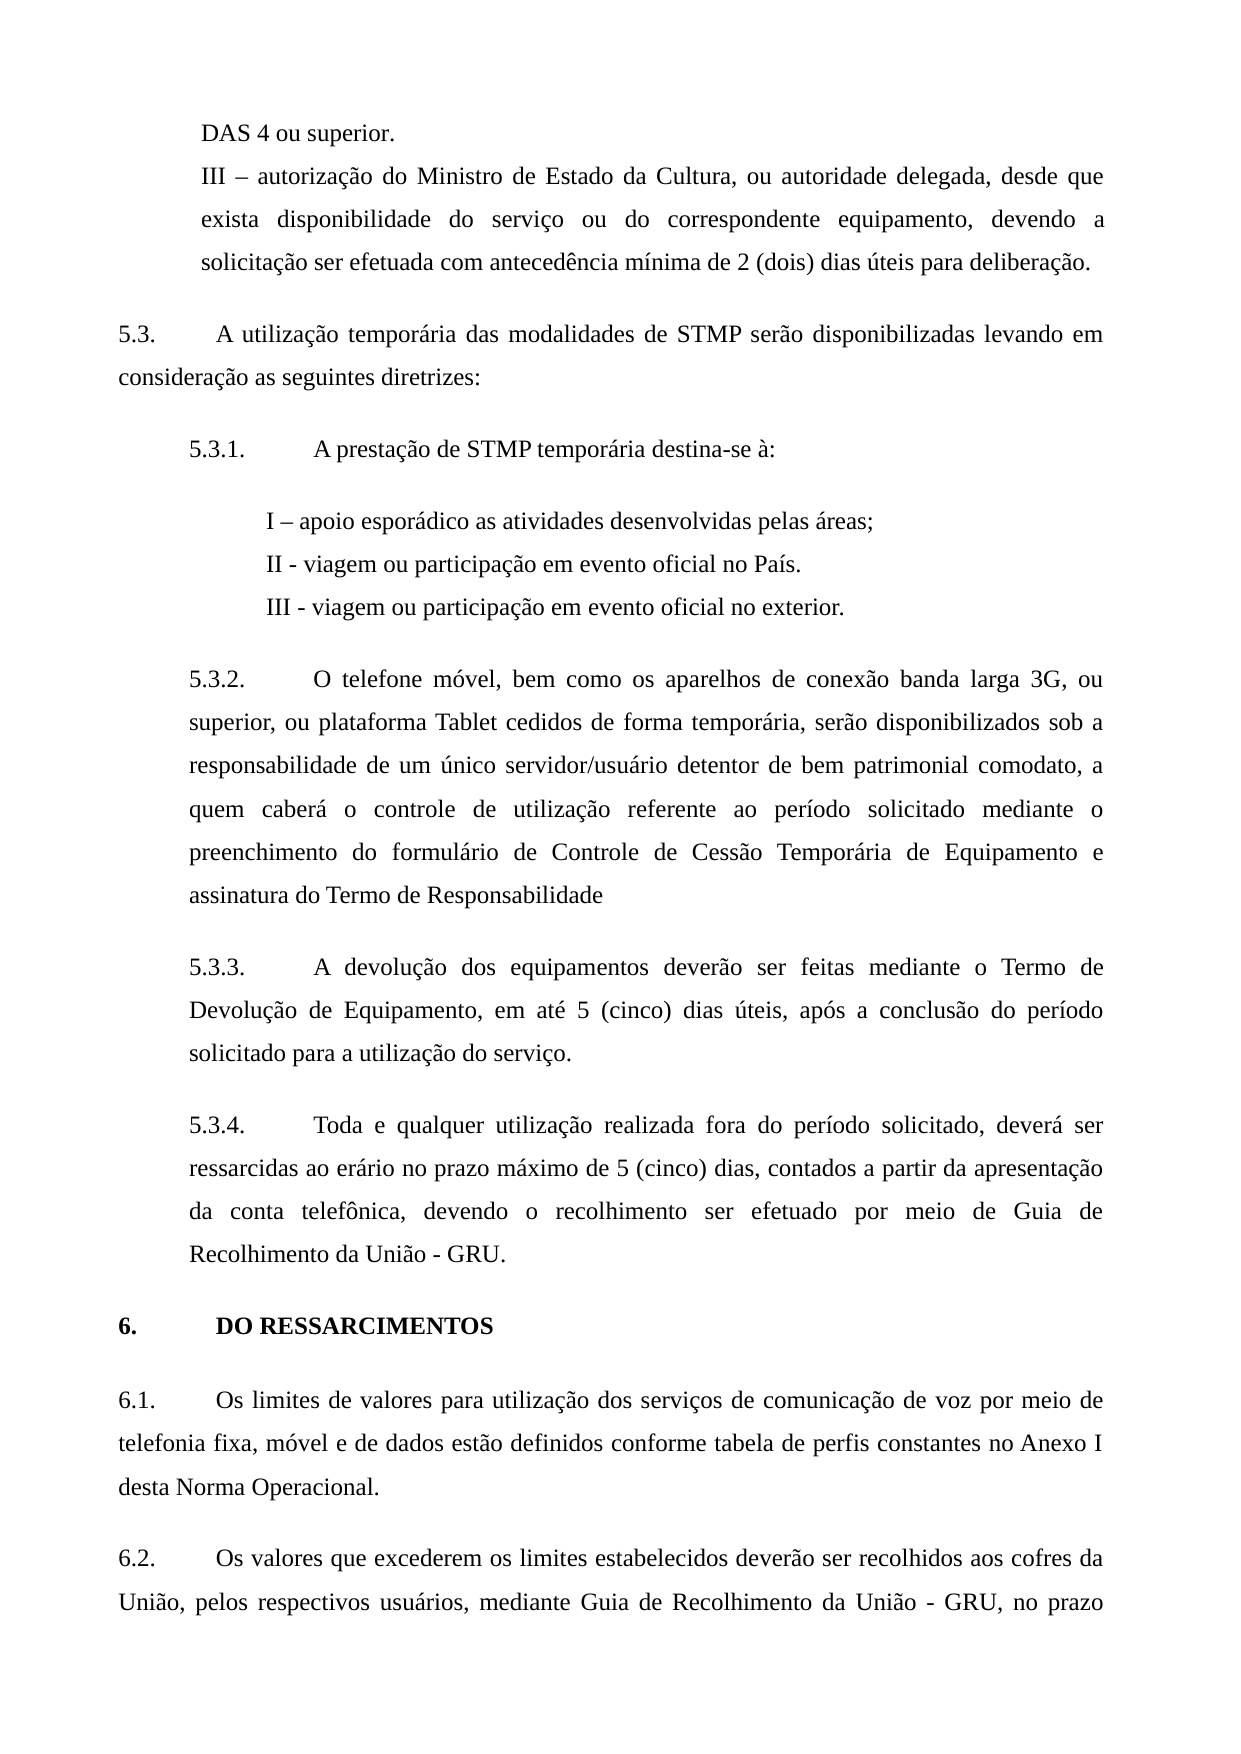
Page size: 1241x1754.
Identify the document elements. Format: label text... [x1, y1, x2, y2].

list A devolução dos equipamentos deverão ser feitas mediante o Termo de Devolução de Equipamento, em até 5 (cinco) dias úteis, após a conclusão do período solicitado para a utilização do serviço. [189, 952, 1104, 1067]
text III – autorização do Ministro de Estado da Cultura, ou autoridade delegada, desde que exista disponibilidade do serviço ou do correspondente equipamento, devendo a solicitação ser efetuada com antecedência mínima de 2 (dois) dias úteis para deliberação. [201, 161, 1105, 276]
list O telefone móvel, bem como os aparelhos de conexão banda larga 3G, ou superior, ou plataforma Tablet cedidos de forma temporária, serão disponibilizados sob a responsabilidade de um único servidor/usuário detentor de bem patrimonial comodato, a quem caberá o controle de utilização referente ao período solicitado mediante o preenchimento do formulário de Controle de Cessão Temporária de Equipamento e assinatura do Termo de Responsabilidade [189, 664, 1104, 909]
list Os valores que excederem os limites estabelecidos deverão ser recolhidos aos cofres da União, pelos respectivos usuários, mediante Guia de Recolhimento da União - GRU, no prazo [118, 1543, 1104, 1615]
list Os limites de valores para utilização dos serviços de comunicação de voz por meio de telefonia fixa, móvel e de dados estão definidos conforme tabela de perfis constantes no Anexo I desta Norma Operacional. [118, 1385, 1104, 1500]
subtitle III - viagem ou participação em evento oficial no exterior. [266, 592, 1122, 621]
subtitle II - viagem ou participação em evento oficial no País. [266, 549, 1122, 578]
text DAS 4 ou superior. [201, 118, 1105, 147]
list A prestação de STMP temporária destina-se à: [189, 434, 1104, 463]
list DO RESSARCIMENTOS [118, 1311, 1105, 1340]
list A utilização temporária das modalidades de STMP serão disponibilizadas levando em consideração as seguintes diretrizes: [118, 319, 1104, 391]
subtitle I – apoio esporádico as atividades desenvolvidas pelas áreas; [266, 506, 1122, 535]
list Toda e qualquer utilização realizada fora do período solicitado, deverá ser ressarcidas ao erário no prazo máximo de 5 (cinco) dias, contados a partir da apresentação da conta telefônica, devendo o recolhimento ser efetuado por meio de Guia de Recolhimento da União - GRU. [189, 1110, 1104, 1268]
